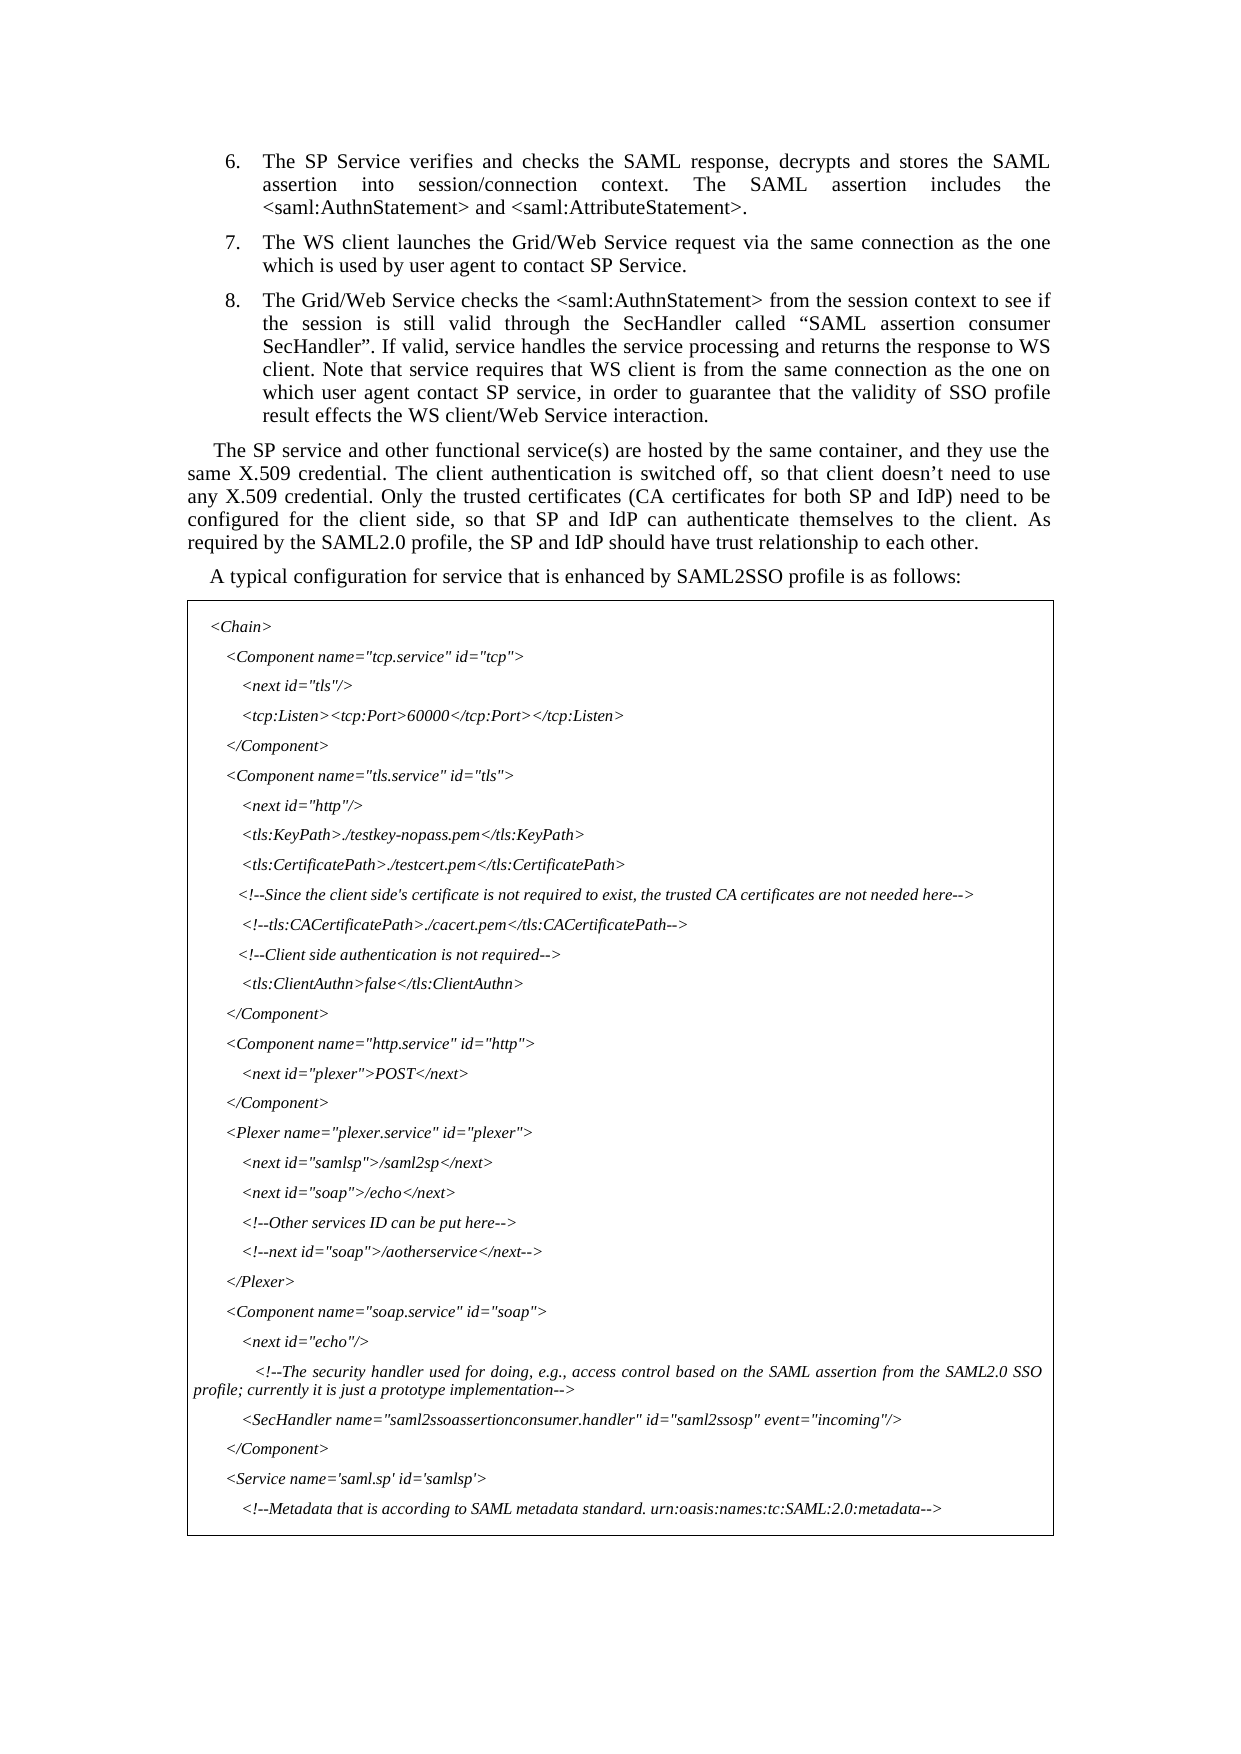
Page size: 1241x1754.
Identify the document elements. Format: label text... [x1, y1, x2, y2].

text The SP service and other functional service(s) are hosted by the same container, and they use the same X.509 credential. The client authentication is switched off, so that client doesn’t need to use any X.509 credential. Only the trusted certificates (CA certificates for both SP and IdP) need to be configured for the client side, so that SP and IdP can authenticate themselves to the client. As required by the SAML2.0 profile, the SP and IdP should have trust relationship to each other. [187, 438, 1053, 554]
text A typical configuration for service that is enhanced by SAML2SSO profile is as follows: [187, 565, 1053, 588]
list The WS client launches the Grid/Web Service request via the same connection as the one which is used by user agent to contact SP Service. [225, 231, 1053, 277]
table_header <Chain> <Component name="tcp.service" id="tcp"> <next id="tls"/> <tcp:Listen><tcp:Port>60000</tcp:Port></tcp:Listen> </Component> <Component name="tls.service" id="tls"> <next id="http"/> <tls:KeyPath>./testkey-nopass.pem</tls:KeyPath> <tls:CertificatePath>./testcert.pem</tls:CertificatePath> <!--Since the client side's certificate is not required to exist, the trusted CA certificates are not needed here--> <!--tls:CACertificatePath>./cacert.pem</tls:CACertificatePath--> <!--Client side authentication is not required--> <tls:ClientAuthn>false</tls:ClientAuthn> </Component> <Component name="http.service" id="http"> <next id="plexer">POST</next> </Component> <Plexer name="plexer.service" id="plexer"> <next id="samlsp">/saml2sp</next> <next id="soap">/echo</next> <!--Other services ID can be put here--> <!--next id="soap">/aotherservice</next--> </Plexer> <Component name="soap.service" id="soap"> <next id="echo"/> <!--The security handler used for doing, e.g., access control based on the SAML assertion from the SAML2.0 SSO profile; currently it is just a prototype implementation--> <SecHandler name="saml2ssoassertionconsumer.handler" id="saml2ssosp" event="incoming"/> </Component> <Service name='saml.sp' id='samlsp'> <!--Metadata that is according to SAML metadata standard. urn:oasis:names:tc:SAML:2.0:metadata--> [188, 601, 1053, 1535]
list The Grid/Web Service checks the <saml:AuthnStatement> from the session context to see if the session is still valid through the SecHandler called “SAML assertion consumer SecHandler”. If valid, service handles the service processing and returns the response to WS client. Note that service requires that WS client is from the same connection as the one on which user agent contact SP service, in order to guarantee that the validity of SSO profile result effects the WS client/Web Service interaction. [225, 289, 1053, 427]
list The SP Service verifies and checks the SAML response, decrypts and stores the SAML assertion into session/connection context. The SAML assertion includes the <saml:AuthnStatement> and <saml:AttributeStatement>. [225, 150, 1053, 219]
